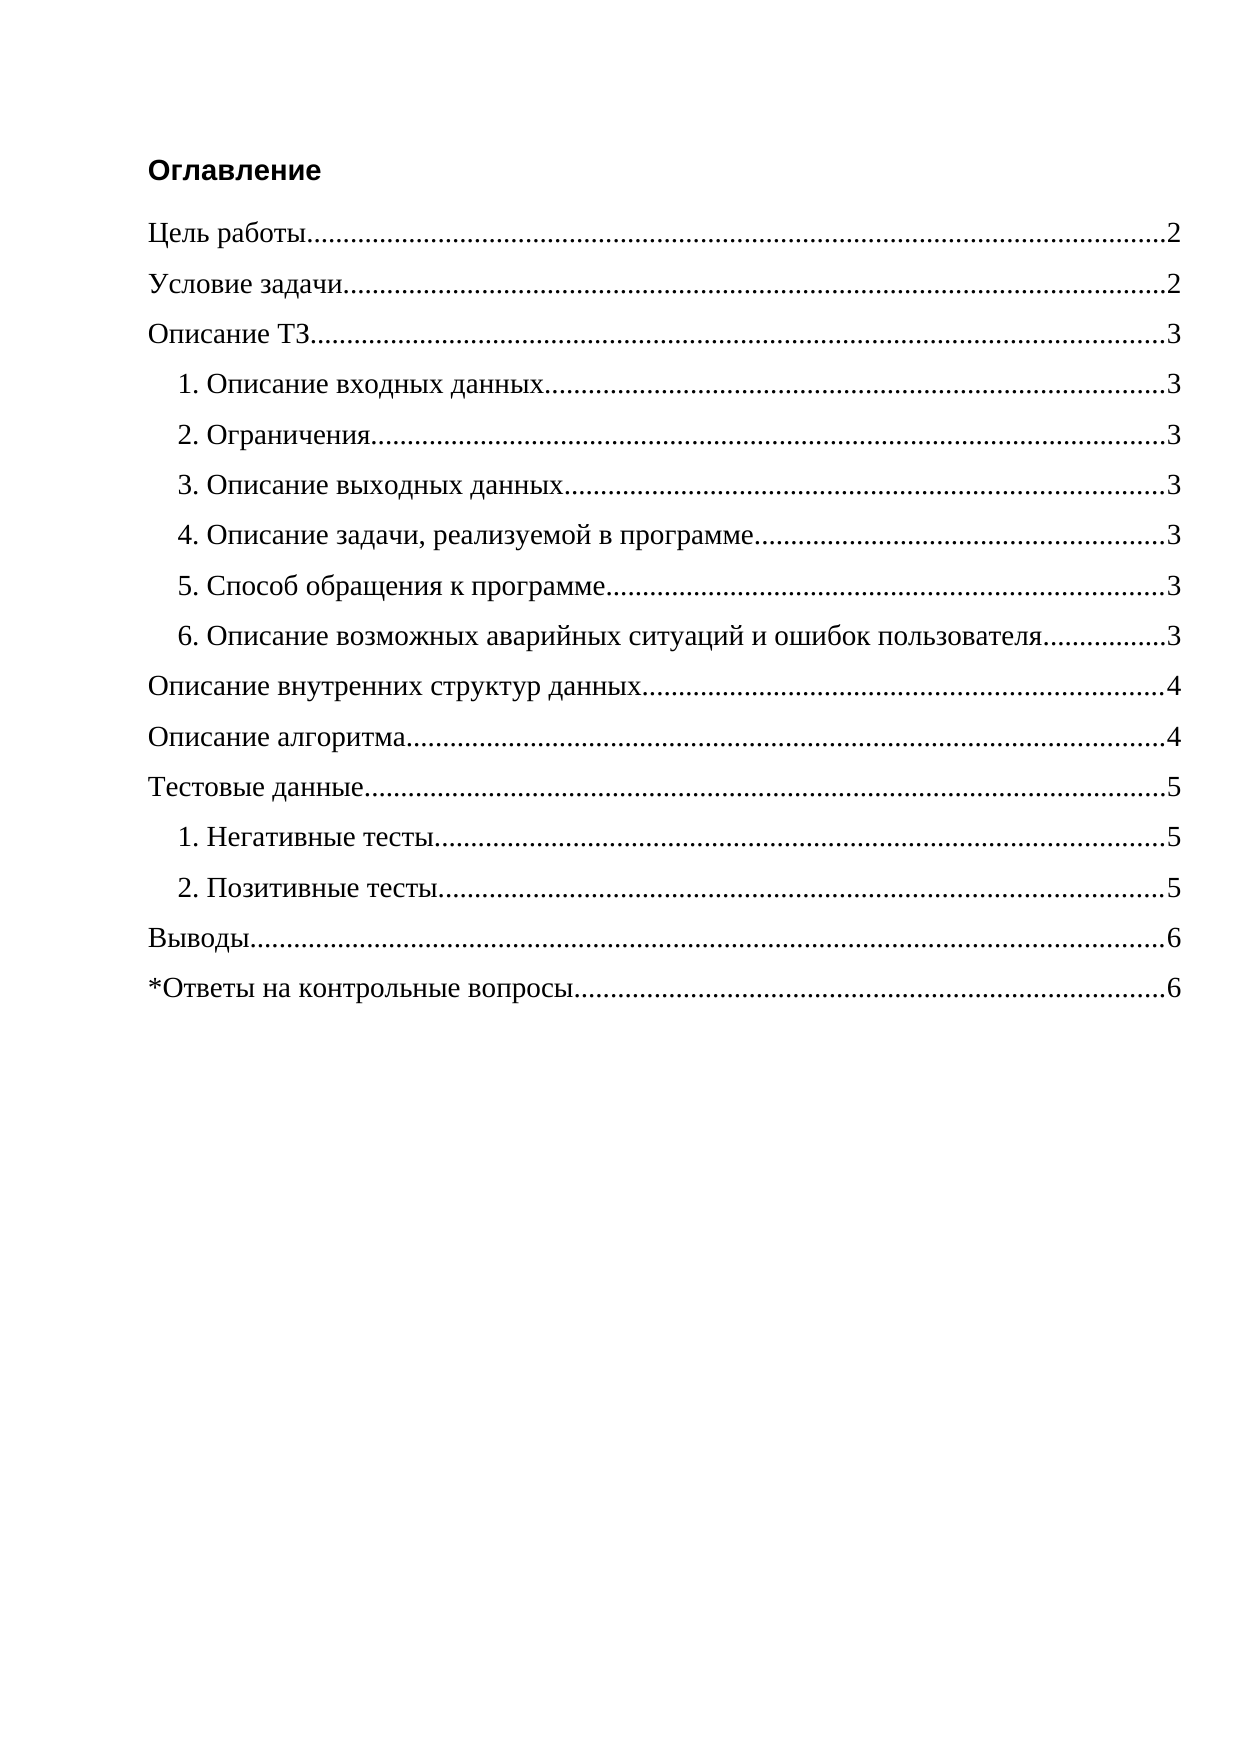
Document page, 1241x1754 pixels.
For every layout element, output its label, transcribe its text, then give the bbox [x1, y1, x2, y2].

text 6. Описание возможных аварийных ситуаций и ошибок пользователя 3 [177, 618, 1181, 652]
text 4. Описание задачи, реализуемой в программе 3 [177, 517, 1181, 551]
text Описание ТЗ 3 [148, 316, 1181, 350]
text Тестовые данные 5 [148, 769, 1181, 803]
text 1. Описание входных данных 3 [177, 367, 1181, 400]
text Цель работы 2 [148, 216, 1181, 249]
text Описание внутренних структур данных 4 [148, 668, 1181, 702]
text Выводы 6 [148, 920, 1181, 953]
text *Ответы на контрольные вопросы 6 [148, 970, 1181, 1004]
subtitle Оглавление [148, 153, 1181, 186]
text Описание алгоритма 4 [148, 719, 1181, 752]
text Условие задачи 2 [148, 266, 1181, 299]
text 1. Негативные тесты 5 [177, 819, 1181, 853]
text 2. Ограничения 3 [177, 417, 1181, 450]
text 3. Описание выходных данных 3 [177, 467, 1181, 501]
text 5. Способ обращения к программе 3 [177, 568, 1181, 601]
text 2. Позитивные тесты 5 [177, 870, 1181, 903]
